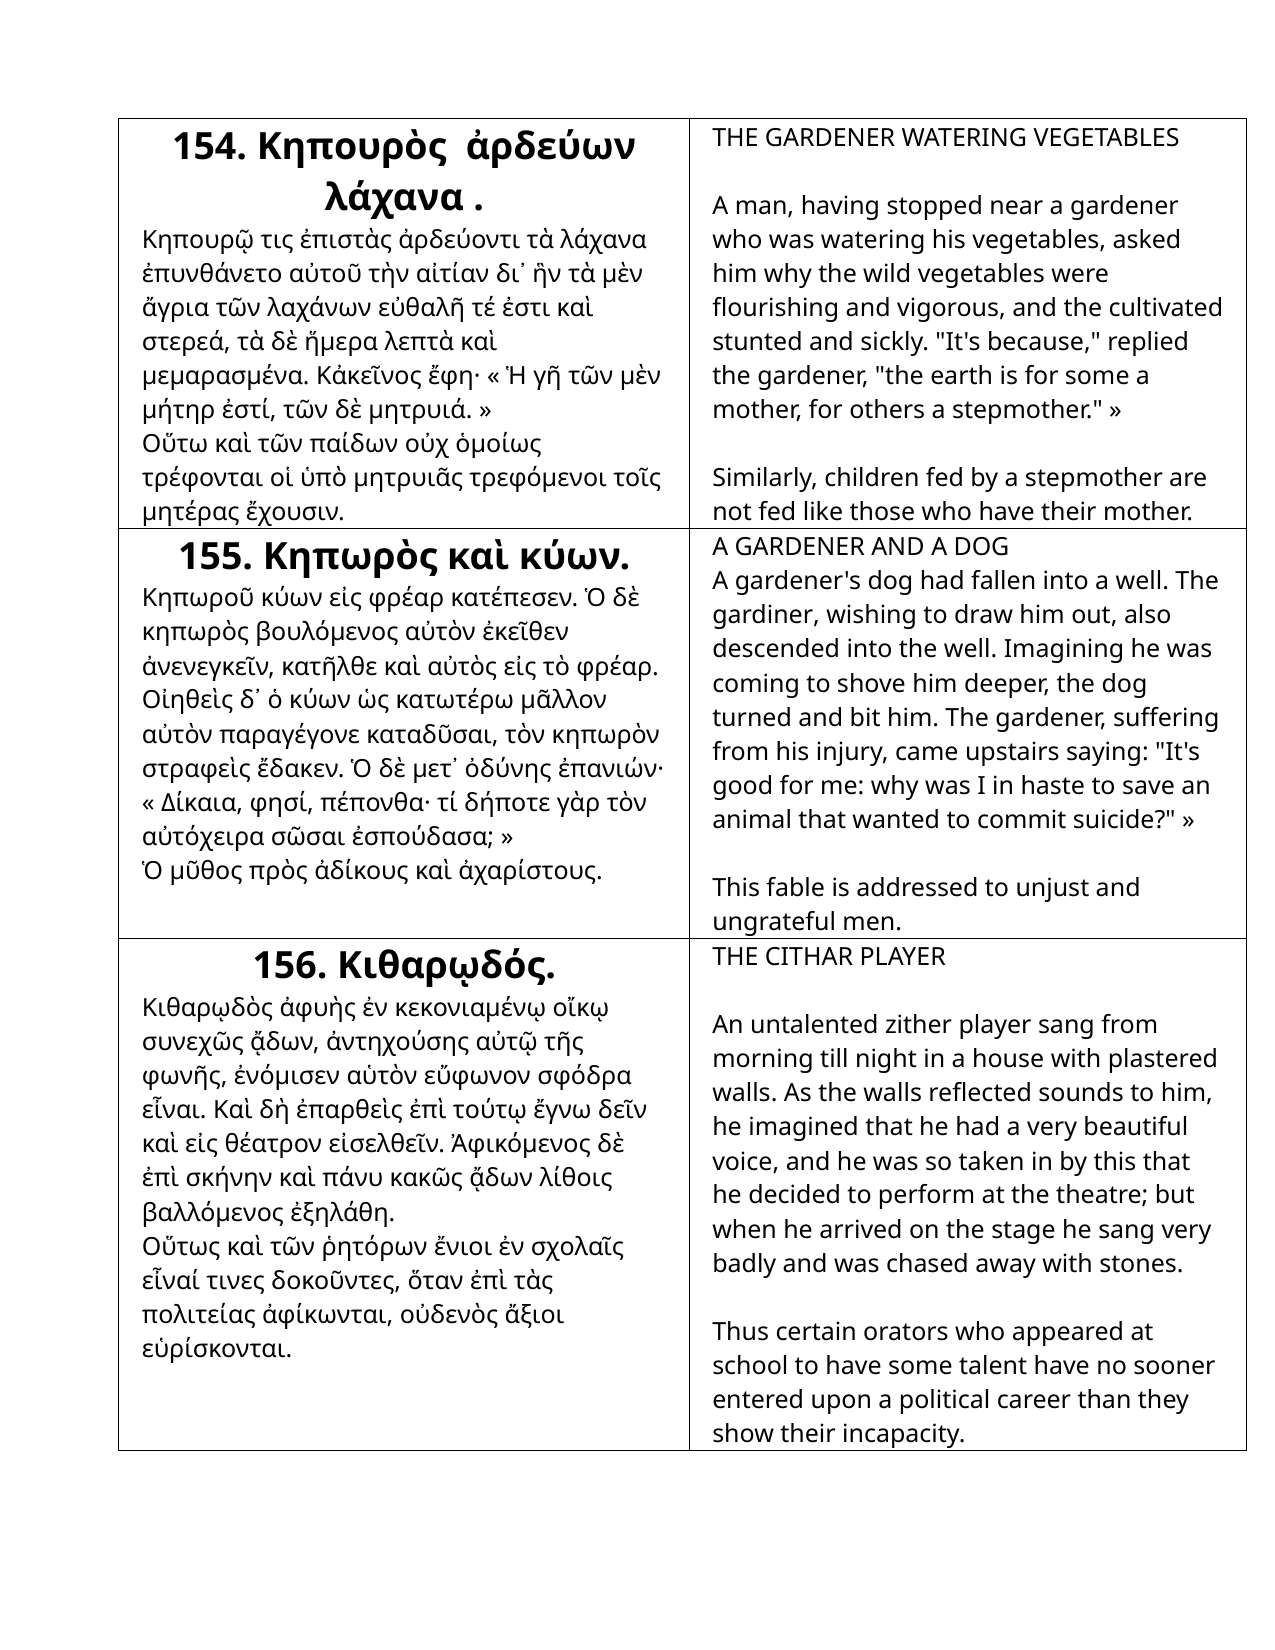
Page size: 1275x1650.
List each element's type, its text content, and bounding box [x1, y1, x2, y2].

table_cell 156. Κιθαρῳδός. Κιθαρῳδὸς ἀφυὴς ἐν κεκονιαμένῳ οἴκῳ συνεχῶς ᾄδων, ἀντηχούσης αὐτῷ τῆς φωνῆς, ἐνόμισεν αὑτὸν εὔφωνον σφόδρα εἶναι. Καὶ δὴ ἐπαρθεὶς ἐπὶ τούτῳ ἔγνω δεῖν καὶ εἰς θέατρον εἰσελθεῖν. Ἀφικόμενος δὲ ἐπὶ σκήνην καὶ πάνυ κακῶς ᾄδων λίθοις βαλλόμενος ἐξηλάθη. Οὕτως καὶ τῶν ῥητόρων ἔνιοι ἐν σχολαῖς εἶναί τινες δοκοῦντες, ὅταν ἐπὶ τὰς πολιτείας ἀφίκωνται, οὐδενὸς ἄξιοι εὑρίσκονται. [119, 939, 689, 1450]
table_cell 155. Κηπωρὸς καὶ κύων. Κηπωροῦ κύων εἰς φρέαρ κατέπεσεν. Ὁ δὲ κηπωρὸς βουλόμενος αὐτὸν ἐκεῖθεν ἀνενεγκεῖν, κατῆλθε καὶ αὐτὸς εἰς τὸ φρέαρ. Οἰηθεὶς δ᾿ ὁ κύων ὡς κατωτέρω μᾶλλον αὐτὸν παραγέγονε καταδῦσαι, τὸν κηπωρὸν στραφεὶς ἔδακεν. Ὁ δὲ μετ᾿ ὀδύνης ἐπανιών· « Δίκαια, φησί, πέπονθα· τί δήποτε γὰρ τὸν αὐτόχειρα σῶσαι ἐσπούδασα; » Ὁ μῦθος πρὸς ἀδίκους καὶ ἀχαρίστους. [119, 529, 689, 938]
table_cell A GARDENER AND A DOG A gardener's dog had fallen into a well. The gardiner, wishing to draw him out, also descended into the well. Imagining he was coming to shove him deeper, the dog turned and bit him. The gardener, suffering from his injury, came upstairs saying: "It's good for me: why was I in haste to save an animal that wanted to commit suicide?" » This fable is addressed to unjust and ungrateful men. [690, 529, 1246, 938]
table_cell THE GARDENER WATERING VEGETABLES A man, having stopped near a gardener who was watering his vegetables, asked him why the wild vegetables were flourishing and vigorous, and the cultivated stunted and sickly. "It's because," replied the gardener, "the earth is for some a mother, for others a stepmother." » Similarly, children fed by a stepmother are not fed like those who have their mother. [690, 119, 1246, 528]
table_cell THE CITHAR PLAYER An untalented zither player sang from morning till night in a house with plastered walls. As the walls reflected sounds to him, he imagined that he had a very beautiful voice, and he was so taken in by this that he decided to perform at the theatre; but when he arrived on the stage he sang very badly and was chased away with stones. Thus certain orators who appeared at school to have some talent have no sooner entered upon a political career than they show their incapacity. [690, 939, 1246, 1450]
table_cell 154. Κηπουρὸς ἀρδεύων λάχανα . Κηπουρῷ τις ἐπιστὰς ἀρδεύοντι τὰ λάχανα ἐπυνθάνετο αὐτοῦ τὴν αἰτίαν δι᾿ ἣν τὰ μὲν ἄγρια τῶν λαχάνων εὐθαλῆ τέ ἐστι καὶ στερεά, τὰ δὲ ἥμερα λεπτὰ καὶ μεμαρασμένα. Κἀκεῖνος ἔφη· « Ἡ γῆ τῶν μὲν μήτηρ ἐστί, τῶν δὲ μητρυιά. » Οὕτω καὶ τῶν παίδων οὐχ ὁμοίως τρέφονται οἱ ὑπὸ μητρυιᾶς τρεφόμενοι τοῖς μητέρας ἔχουσιν. [119, 119, 689, 528]
